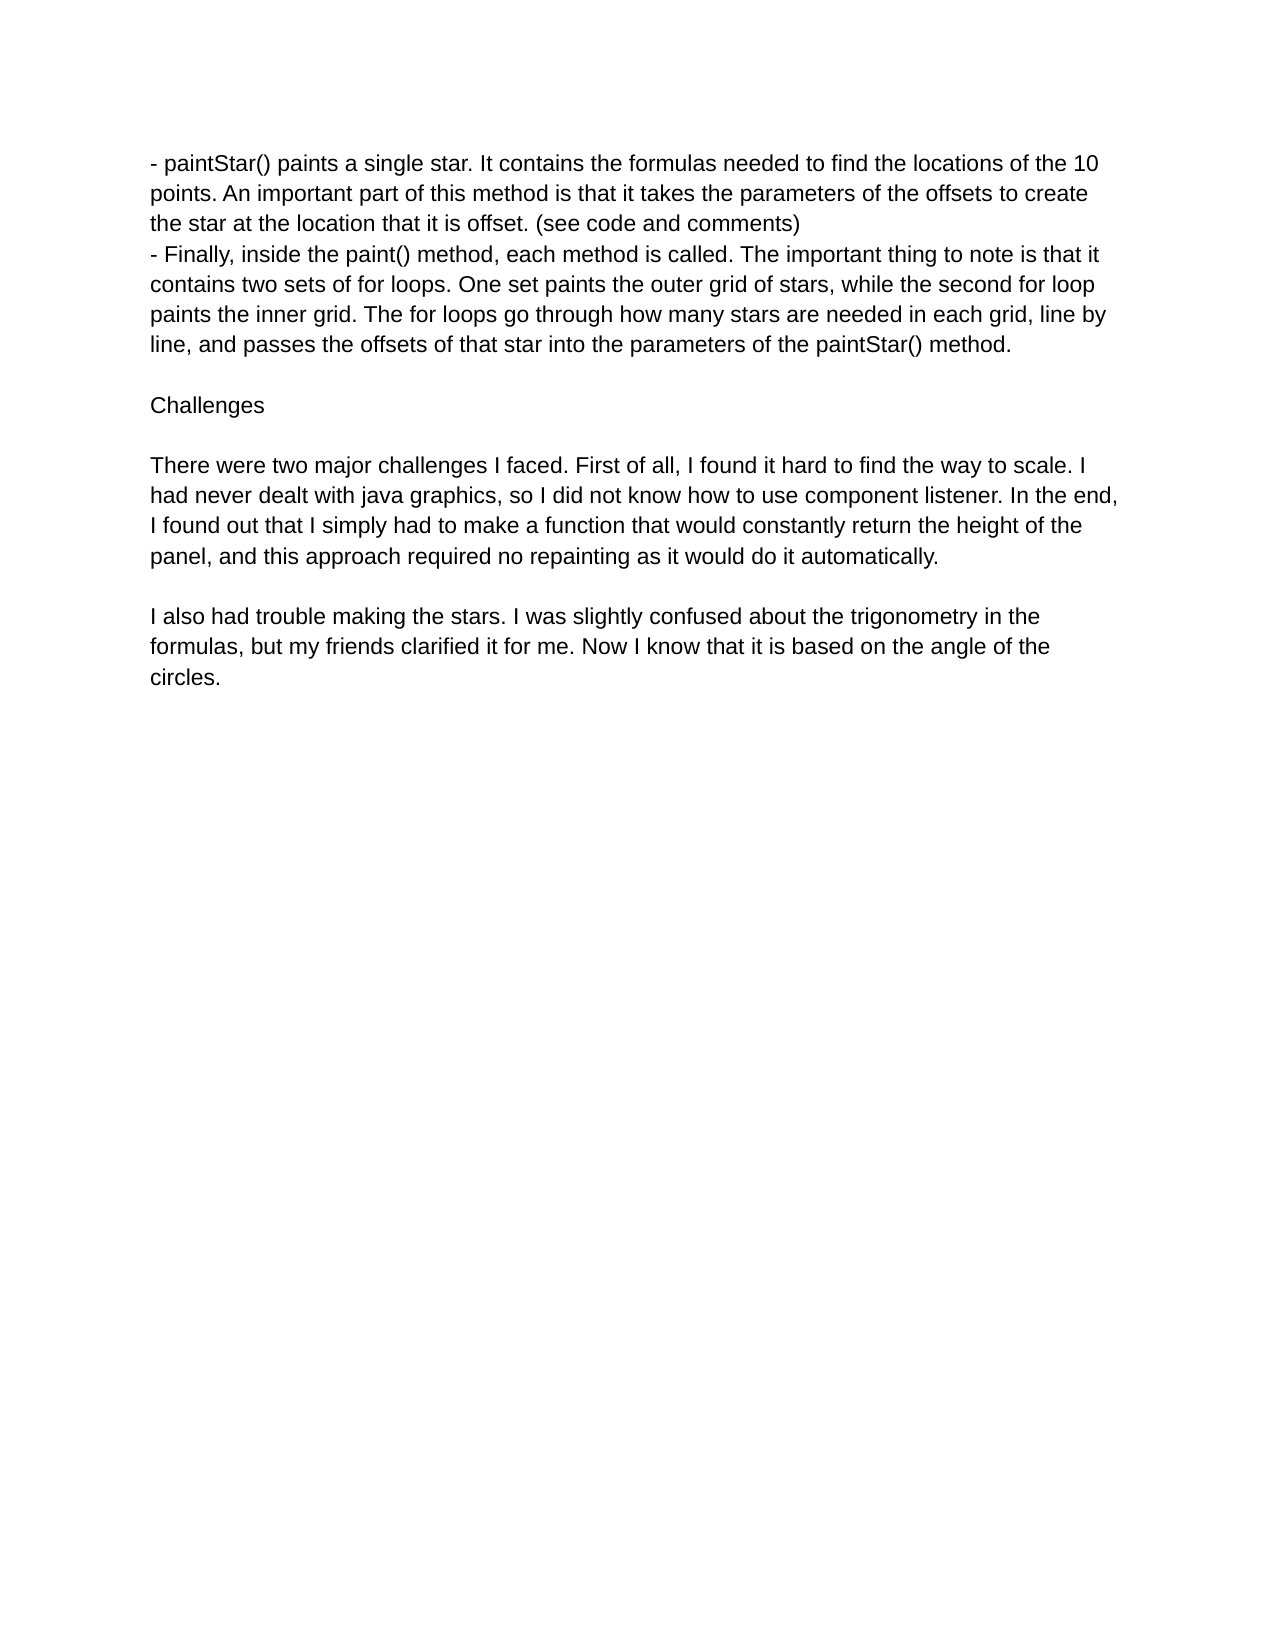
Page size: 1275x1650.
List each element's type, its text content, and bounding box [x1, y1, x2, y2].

text There were two major challenges I faced. First of all, I found it hard to find the way to scale. I had never dealt with java graphics, so I did not know how to use component listener. In the end, I found out that I simply had to make a function that would constantly return the height of the panel, and this approach required no repainting as it would do it automatically. [150, 452, 1125, 569]
text Challenges [150, 392, 1125, 418]
text - paintStar() paints a single star. It contains the formulas needed to find the locations of the 10 points. An important part of this method is that it takes the parameters of the offsets to create the star at the location that it is offset. (see code and comments) [150, 150, 1125, 237]
text - Finally, inside the paint() method, each method is called. The important thing to note is that it contains two sets of for loops. One set paints the outer grid of stars, while the second for loop paints the inner grid. The for loops go through how many stars are needed in each grid, line by line, and passes the offsets of that star into the parameters of the paintStar() method. [150, 241, 1125, 358]
text I also had trouble making the stars. I was slightly confused about the trigonometry in the formulas, but my friends clarified it for me. Now I know that it is based on the angle of the circles. [150, 603, 1125, 690]
